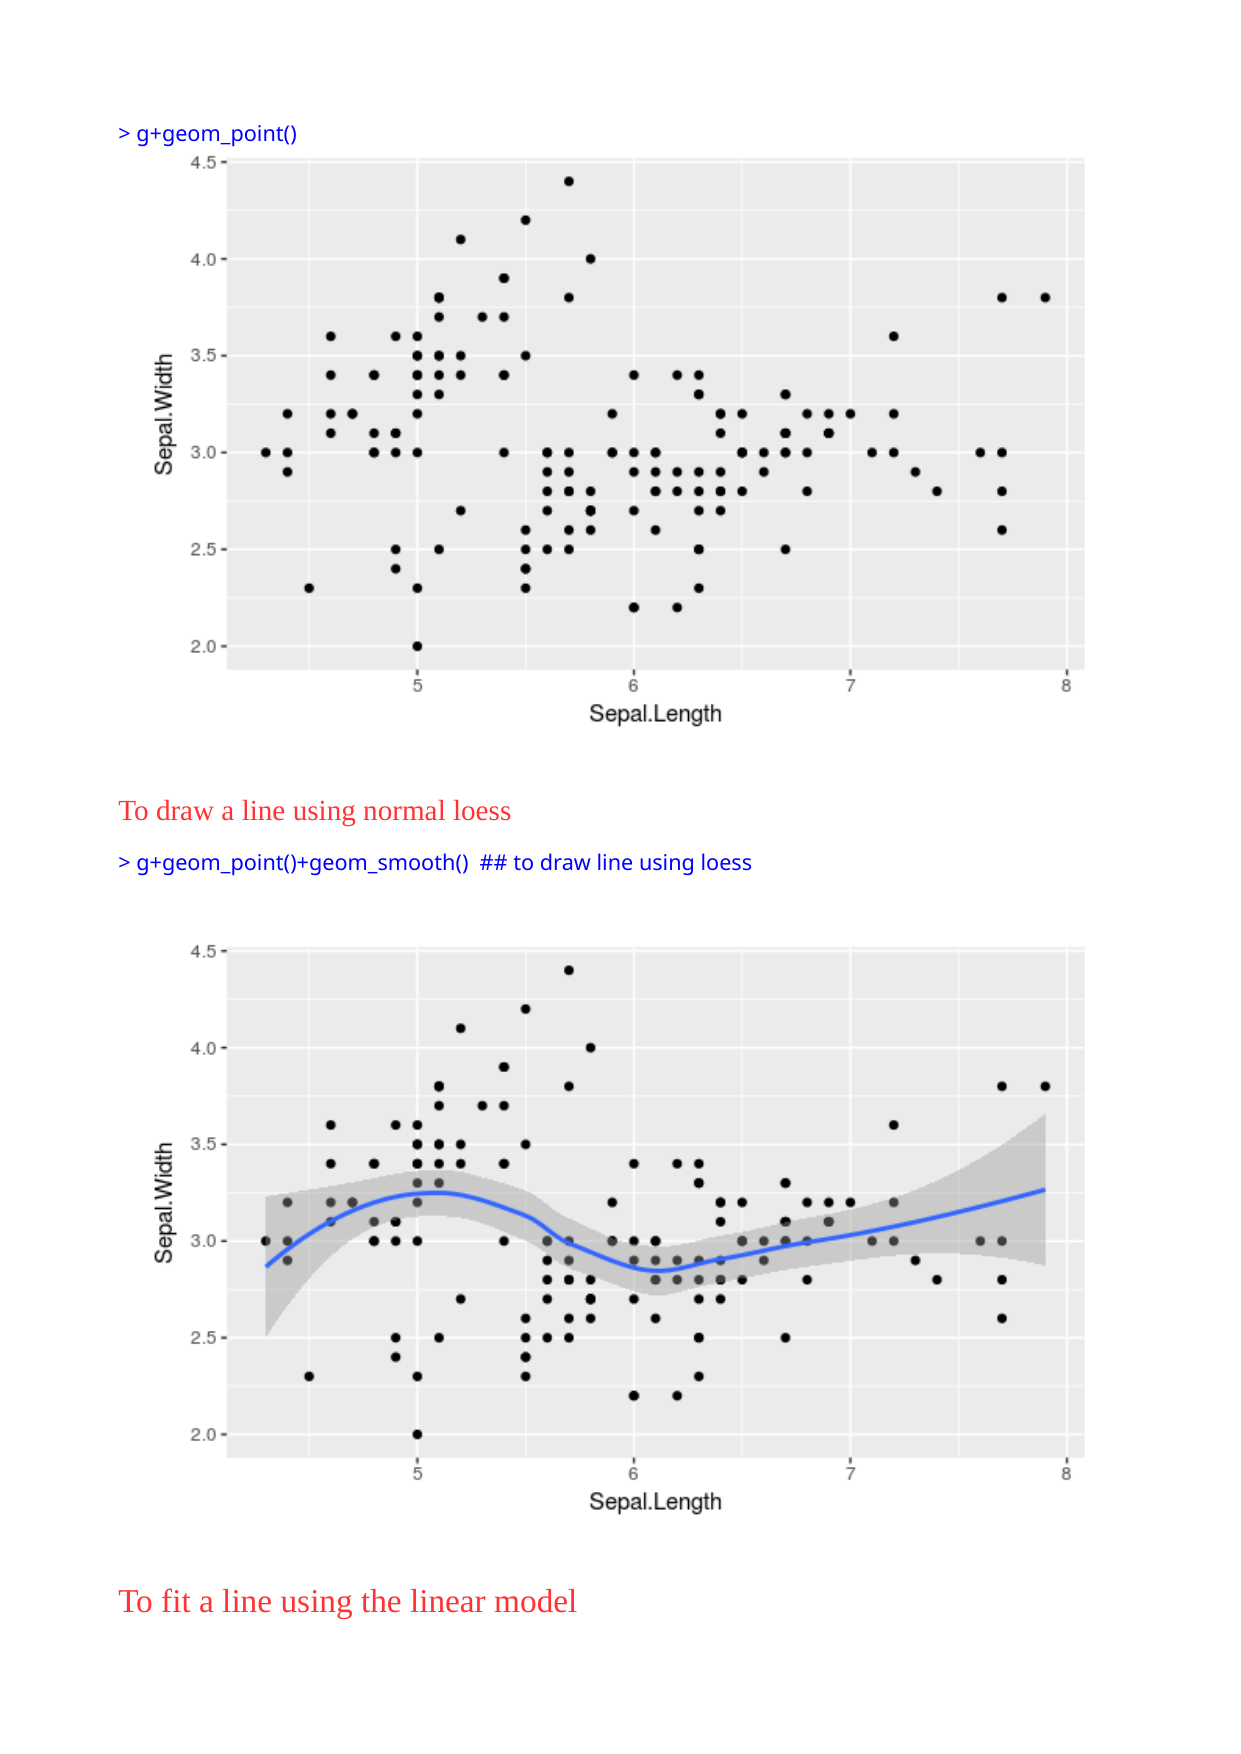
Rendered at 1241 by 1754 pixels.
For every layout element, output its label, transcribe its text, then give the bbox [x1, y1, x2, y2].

picture [144, 936, 1096, 1527]
text > g+geom_point() [118, 118, 1122, 148]
text To draw a line using normal loess [118, 793, 1122, 826]
picture [144, 147, 1096, 739]
text > g+geom_point()+geom_smooth() ## to draw line using loess [118, 848, 1122, 877]
text To fit a line using the linear model [118, 1582, 1122, 1620]
